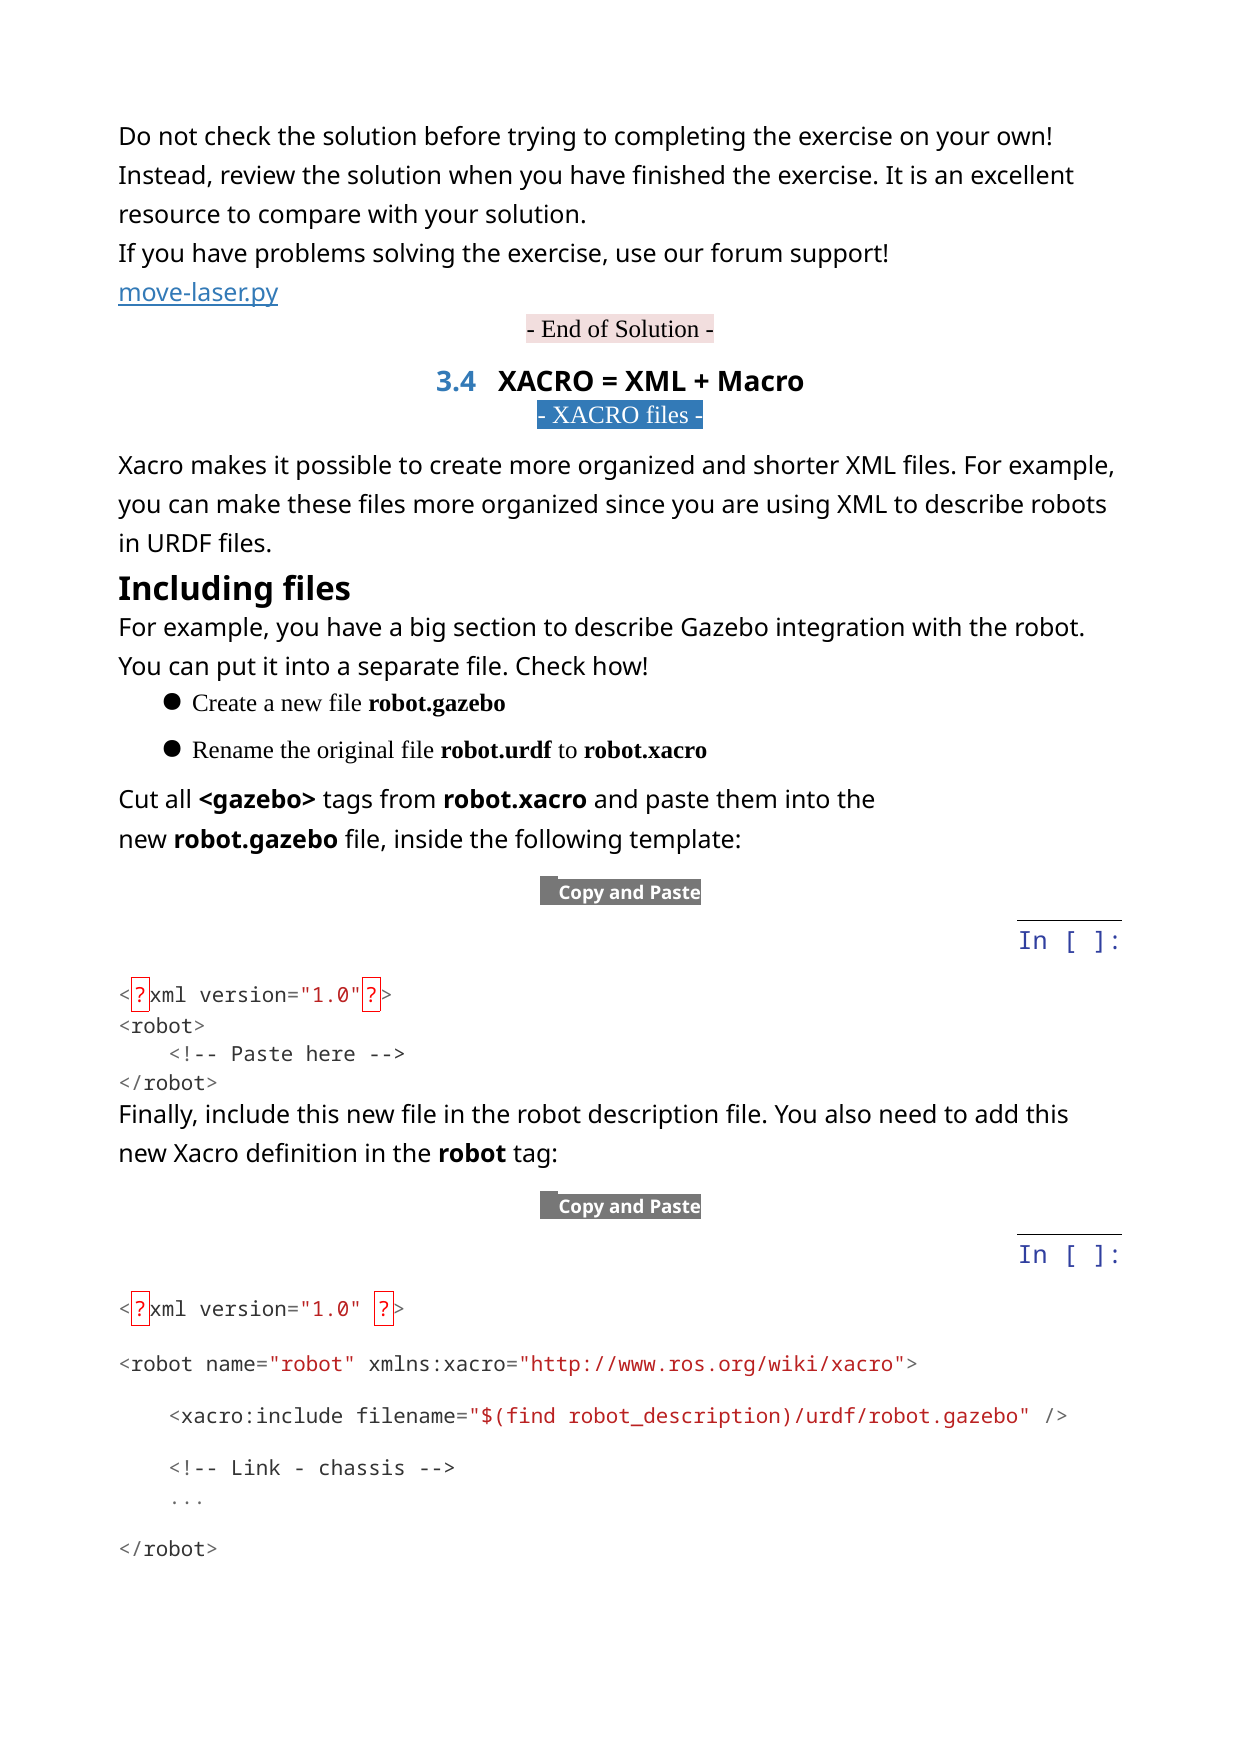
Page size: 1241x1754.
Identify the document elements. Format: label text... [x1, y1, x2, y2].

text > [381, 977, 1122, 1011]
text If you have problems solving the exercise, use our forum support! [118, 236, 1122, 270]
text xml version="1.0" [150, 1291, 374, 1326]
text <xacro:include filename="$(find robot_description)/urdf/robot.gazebo" /> [118, 1401, 1122, 1430]
subtitle Including files [118, 565, 1122, 610]
text ... [118, 1482, 1122, 1511]
text </robot> [118, 1068, 1122, 1097]
text Finally, include this new file in the robot description file. You also need to add this new Xacro definition in the robot tag: [118, 1097, 1122, 1170]
text ? [363, 978, 380, 1011]
text Do not check the solution before trying to completing the exercise on your own! Instead, review the solution when you have finished the exercise. It is an excellent resource to compare with your solution. [118, 118, 1122, 231]
text </robot> [118, 1534, 1122, 1563]
text ? [375, 1292, 393, 1325]
text < [118, 1291, 131, 1326]
text <!-- Paste here --> [118, 1039, 1122, 1068]
text < [118, 977, 131, 1011]
text move-laser.py [118, 275, 1122, 309]
subtitle 3.4 XACRO = XML + Macro [118, 362, 1122, 400]
text - End of Solution - [118, 314, 1122, 343]
text ? [132, 978, 149, 1011]
text <robot name="robot" xmlns:xacro="http://www.ros.org/wiki/xacro"> [118, 1349, 1122, 1378]
text In [ ]: [118, 919, 1122, 957]
text In [ ]: [118, 1234, 1122, 1271]
text Copy and Paste [118, 1191, 1122, 1219]
text - XACRO files - [118, 400, 1122, 429]
text Xacro makes it possible to create more organized and shorter XML files. For example, you can make these files more organized since you are using XML to describe robots in URDF files. [118, 447, 1122, 560]
text Copy and Paste [118, 876, 1122, 905]
list Create a new file robot.gazebo [162, 688, 1122, 717]
list Rename the original file robot.urdf to robot.xacro [162, 735, 1122, 764]
text Cut all <gazebo> tags from robot.xacro and paste them into the new robot.gazebo file, inside the following template: [118, 782, 1122, 855]
text For example, you have a big section to describe Gazebo integration with the robot. You can put it into a separate file. Check how! [118, 610, 1122, 683]
text <!-- Link - chassis --> [118, 1453, 1122, 1482]
text <robot> [118, 1011, 1122, 1039]
text ? [132, 1292, 149, 1325]
text xml version="1.0" [150, 977, 362, 1011]
text > [394, 1291, 1122, 1326]
